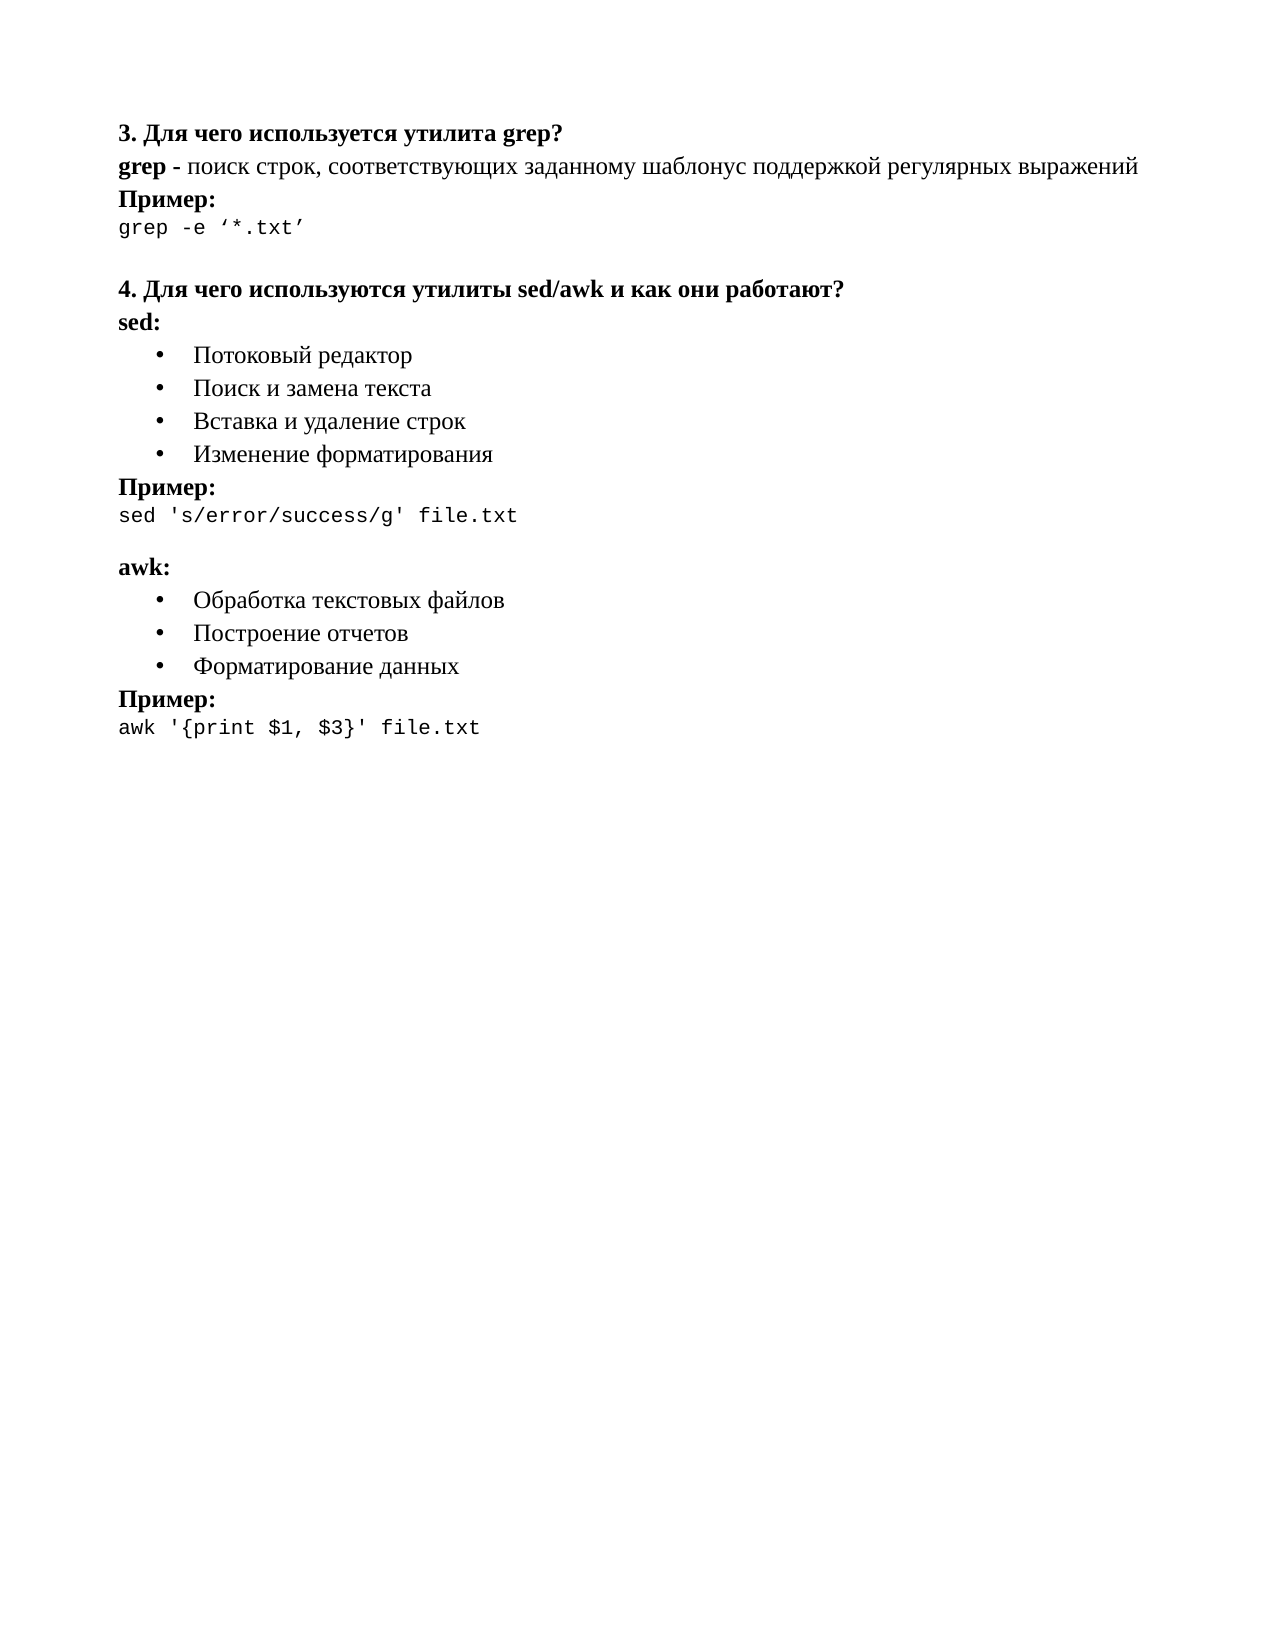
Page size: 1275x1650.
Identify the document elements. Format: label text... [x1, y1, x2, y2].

list Форматирование данных [156, 651, 1157, 680]
text Пример: [118, 184, 1157, 213]
text sed 's/error/success/g' file.txt [118, 505, 1157, 529]
text awk '{print $1, $3}' file.txt [118, 717, 1157, 741]
text awk: [118, 552, 1157, 581]
text sed: [118, 307, 1157, 336]
list Построение отчетов [156, 618, 1157, 647]
text Пример: [118, 684, 1157, 713]
text grep - поиск строк, соответствующих заданному шаблонус поддержкой регулярных выражений [118, 151, 1157, 180]
list Обработка текстовых файлов [156, 585, 1157, 614]
text 3. Для чего используется утилита grep? [118, 118, 1157, 147]
text grep -e ‘*.txt’ [118, 217, 1157, 241]
list Поиск и замена текста [156, 373, 1157, 402]
list Изменение форматирования [156, 439, 1157, 468]
list Вставка и удаление строк [156, 406, 1157, 435]
list Потоковый редактор [156, 340, 1157, 369]
text 4. Для чего используются утилиты sed/awk и как они работают? [118, 274, 1157, 303]
text Пример: [118, 472, 1157, 501]
